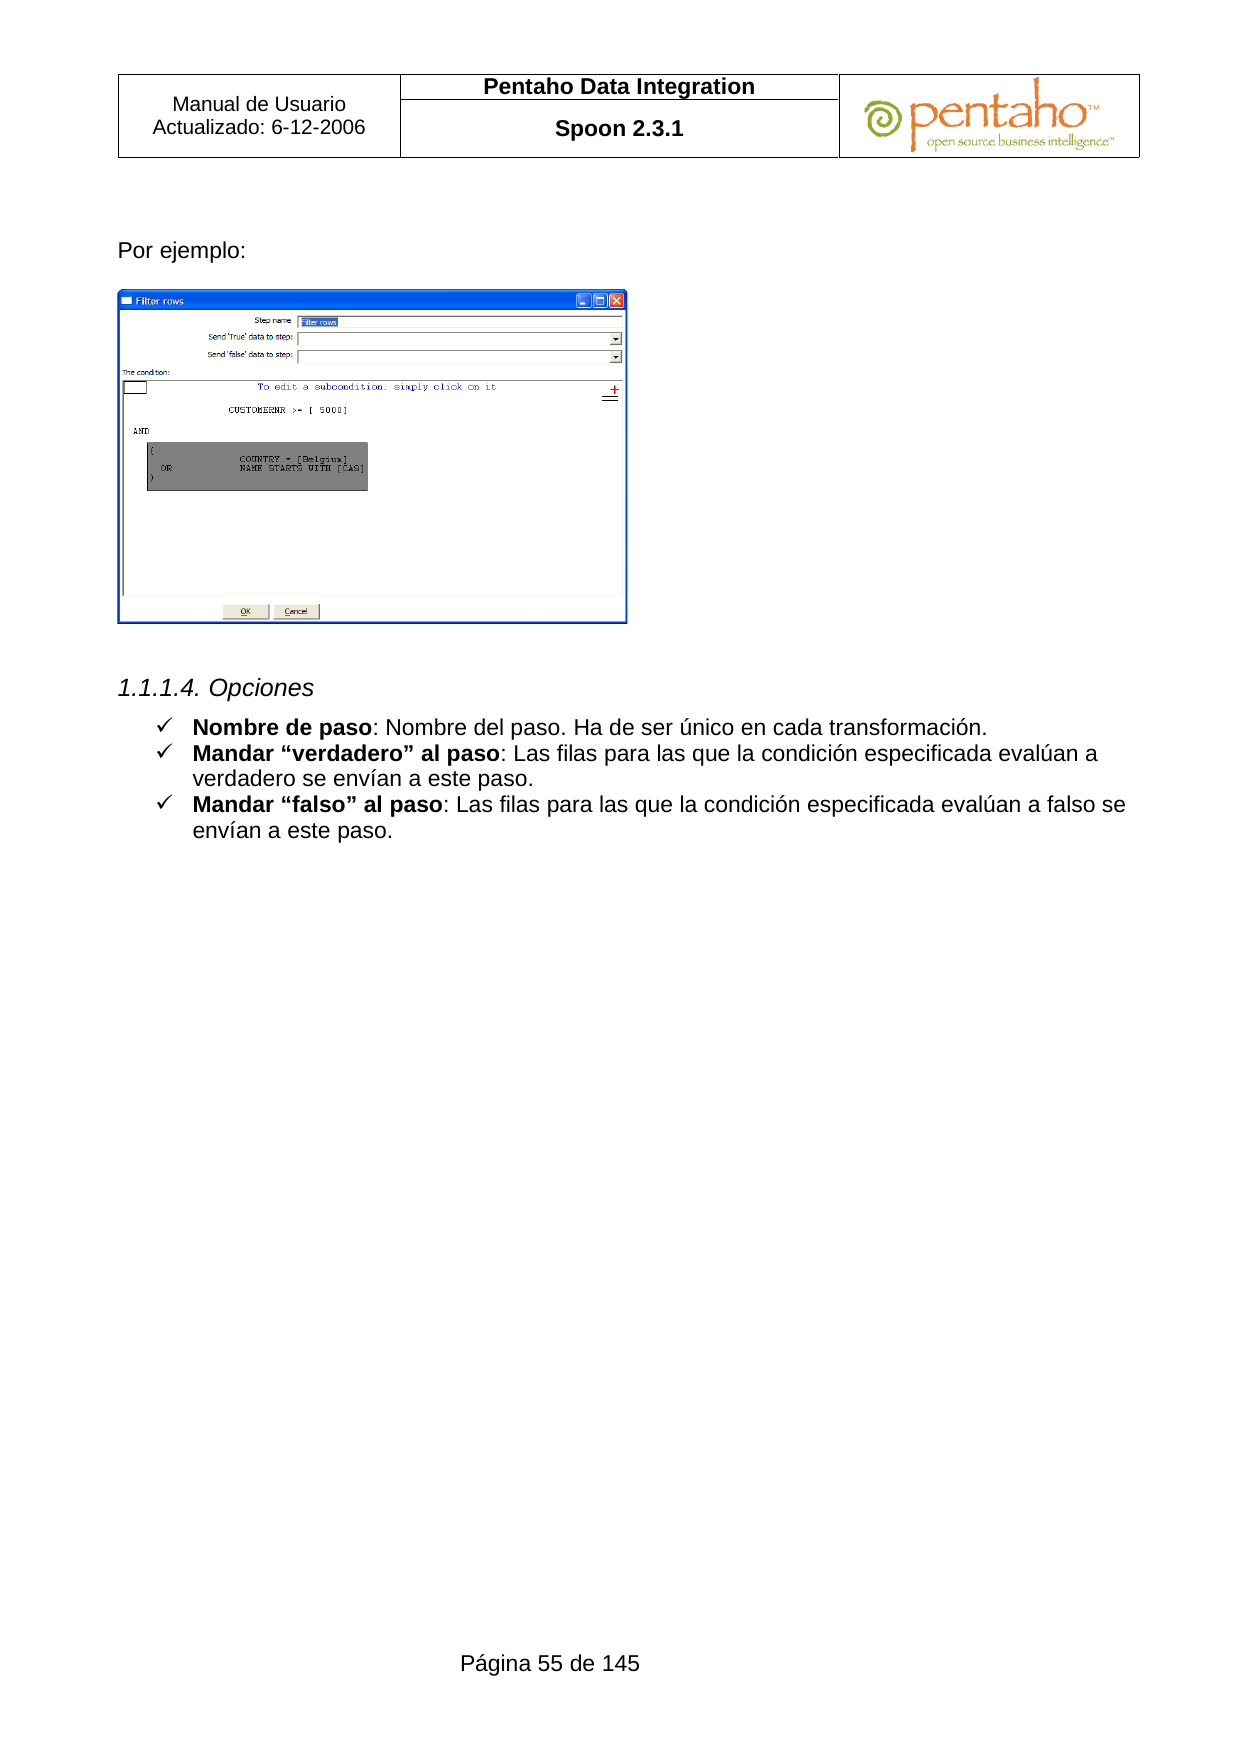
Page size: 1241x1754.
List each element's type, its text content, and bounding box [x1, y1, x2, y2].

picture [117, 289, 628, 624]
subtitle Opciones [117, 674, 1137, 702]
text Por ejemplo: [117, 238, 1137, 264]
list Mandar “falso” al paso: Las filas para las que la condición especificada evalúan a falso se envían a este paso. [155, 792, 1137, 843]
list Nombre de paso: Nombre del paso. Ha de ser único en cada transformación. [155, 715, 1137, 740]
list Mandar “verdadero” al paso: Las filas para las que la condición especificada evalúan a verdadero se envían a este paso. [155, 740, 1137, 792]
